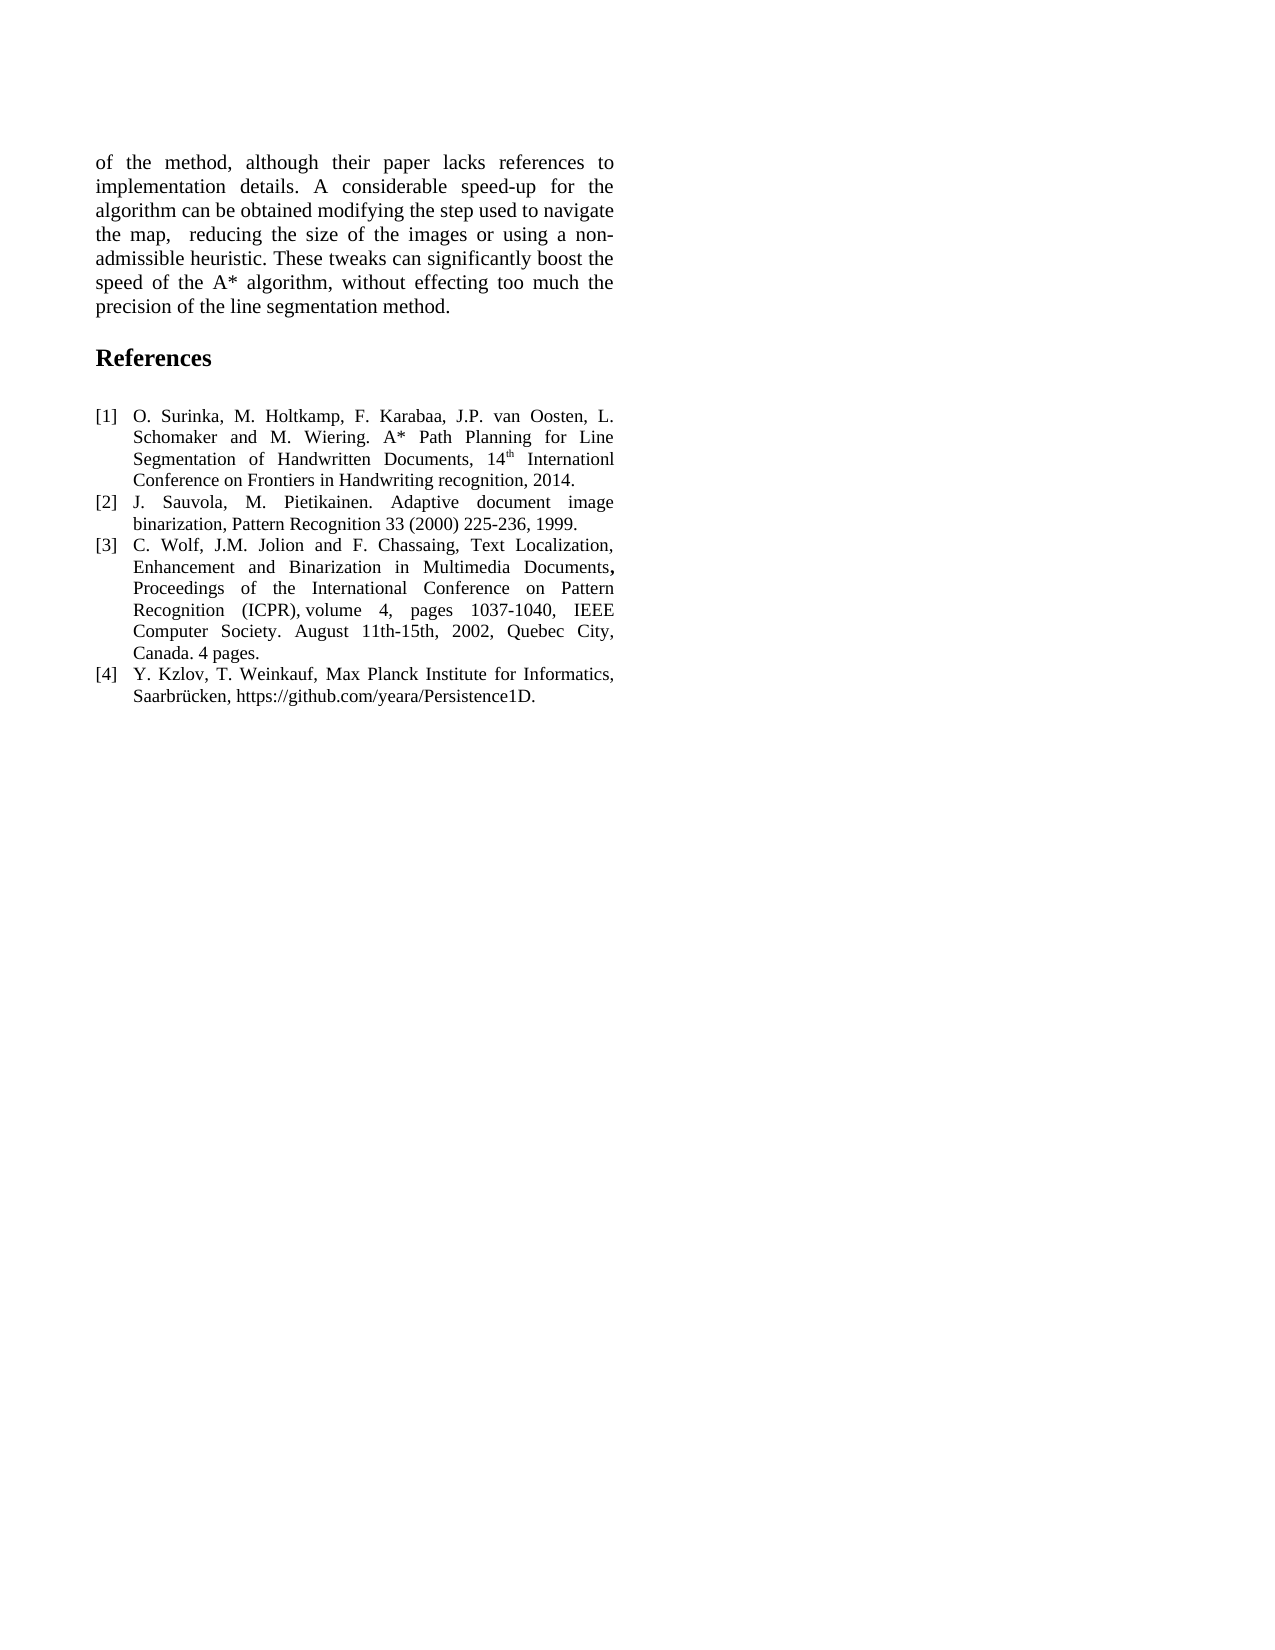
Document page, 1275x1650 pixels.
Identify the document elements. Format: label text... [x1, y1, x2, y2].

text of the method, although their paper lacks references to implementation details. A considerable speed-up for the algorithm can be obtained modifying the step used to navigate the map, reducing the size of the images or using a non-admissible heuristic. These tweaks can significantly boost the speed of the A* algorithm, without effecting too much the precision of the line segmentation method. [95, 150, 614, 318]
list O. Surinka, M. Holtkamp, F. Karabaa, J.P. van Oosten, L. Schomaker and M. Wiering. A* Path Planning for Line Segmentation of Handwritten Documents, 14th Internationl Conference on Frontiers in Handwriting recognition, 2014. [95, 404, 614, 491]
list Y. Kzlov, T. Weinkauf, Max Planck Institute for Informatics, Saarbrücken, https://github.com/yeara/Persistence1D. [95, 663, 614, 706]
subtitle References [95, 343, 614, 372]
list J. Sauvola, M. Pietikainen. Adaptive document image binarization, Pattern Recognition 33 (2000) 225-236, 1999. [95, 491, 614, 534]
list C. Wolf, J.M. Jolion and F. Chassaing, Text Localization, Enhancement and Binarization in Multimedia Documents, Proceedings of the International Conference on Pattern Recognition (ICPR), volume 4, pages 1037-1040, IEEE Computer Society. August 11th-15th, 2002, Quebec City, Canada. 4 pages. [95, 534, 614, 663]
